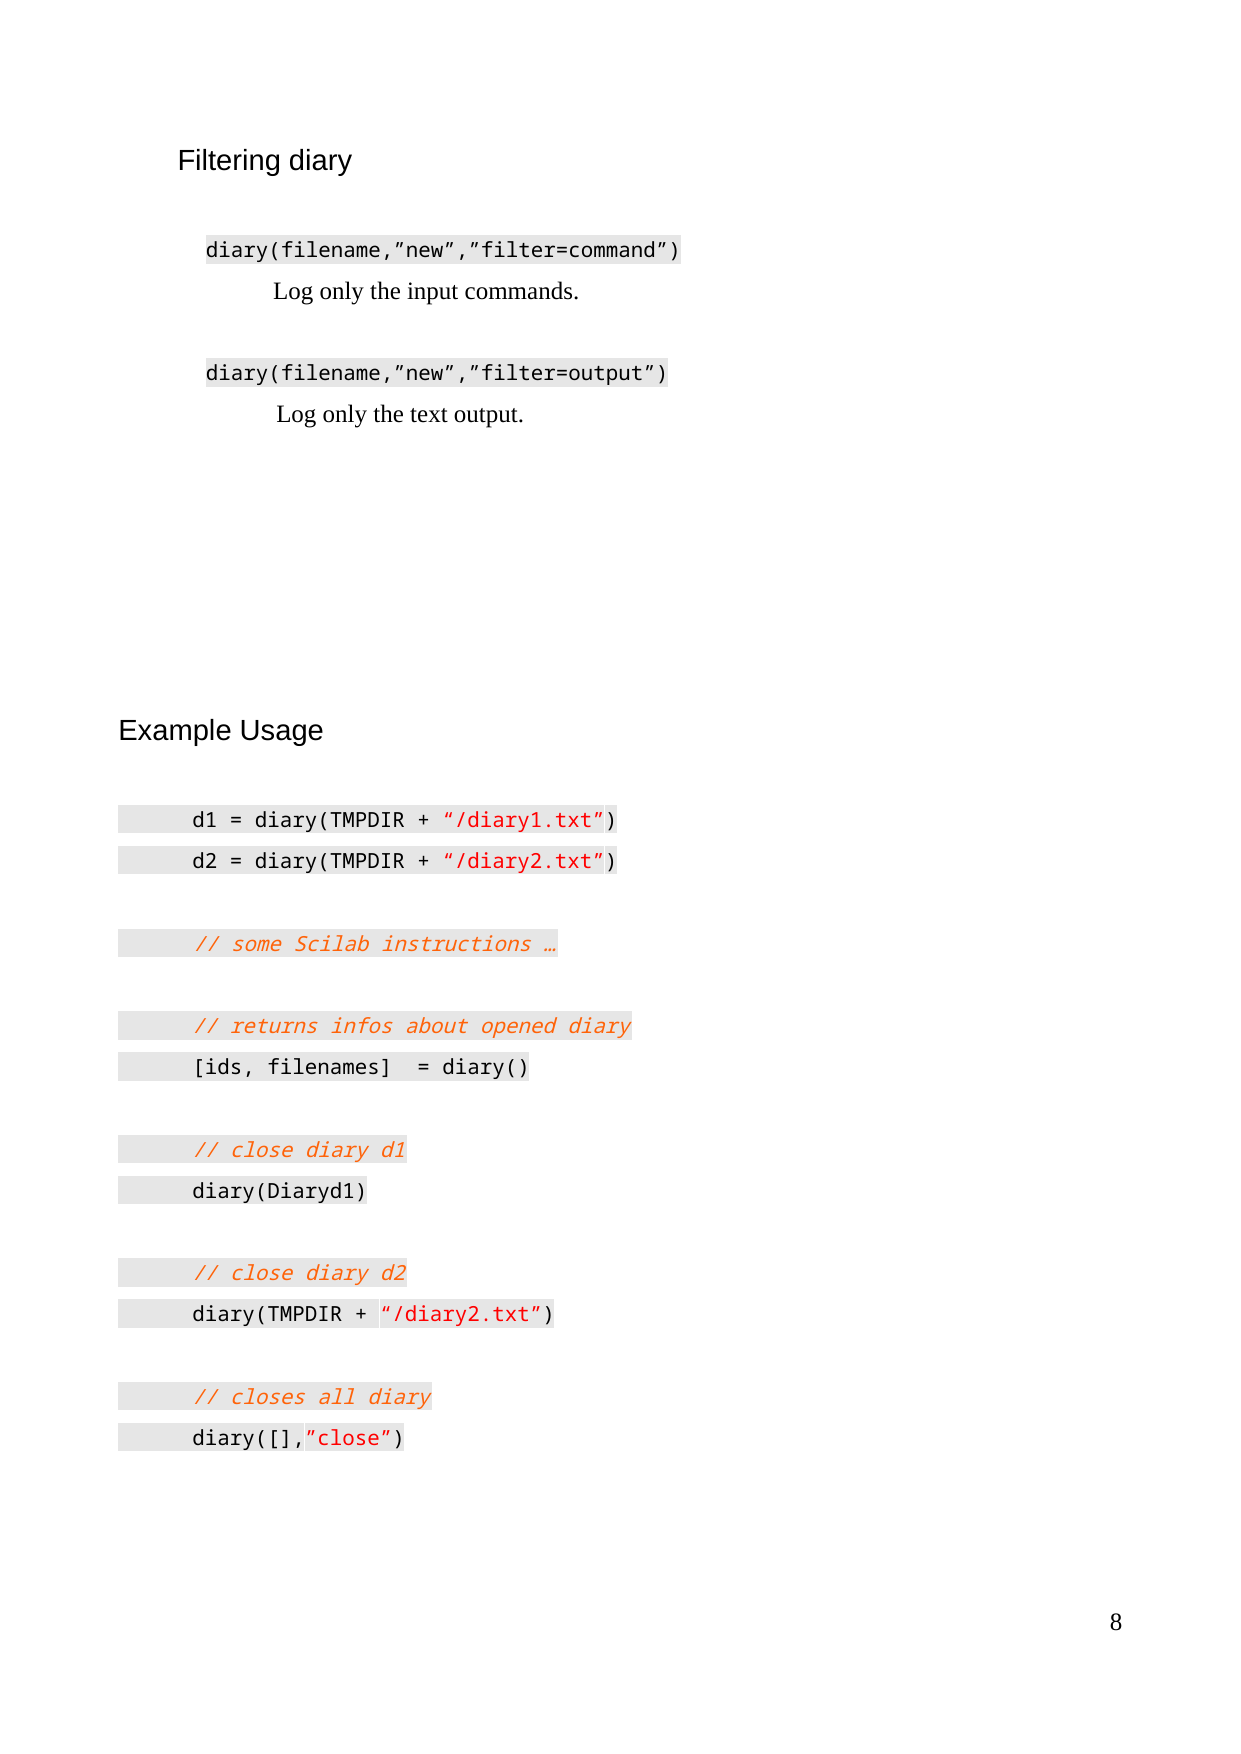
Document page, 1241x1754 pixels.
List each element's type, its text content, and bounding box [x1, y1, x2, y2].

subtitle Example Usage [118, 713, 1122, 747]
subtitle Filtering diary [177, 143, 1122, 177]
text Log only the text output. [276, 399, 1122, 428]
text [ids, filenames] = diary() [118, 1052, 1122, 1081]
text Log only the input commands. [273, 276, 1122, 305]
text // closes all diary [118, 1382, 1122, 1410]
text diary(Diaryd1) [118, 1176, 1122, 1204]
text // close diary d2 [118, 1258, 1122, 1287]
text diary(filename,”new”,”filter=command”) [206, 235, 1122, 264]
text d2 = diary(TMPDIR + “/diary2.txt”) [118, 846, 1122, 874]
text d1 = diary(TMPDIR + “/diary1.txt”) [118, 805, 1122, 833]
text diary([],”close”) [118, 1423, 1122, 1451]
text // returns infos about opened diary [118, 1011, 1122, 1040]
text diary(TMPDIR + “/diary2.txt”) [118, 1299, 1122, 1328]
text // close diary d1 [118, 1135, 1122, 1163]
text diary(filename,”new”,”filter=output”) [206, 358, 1122, 387]
text // some Scilab instructions … [118, 929, 1122, 957]
